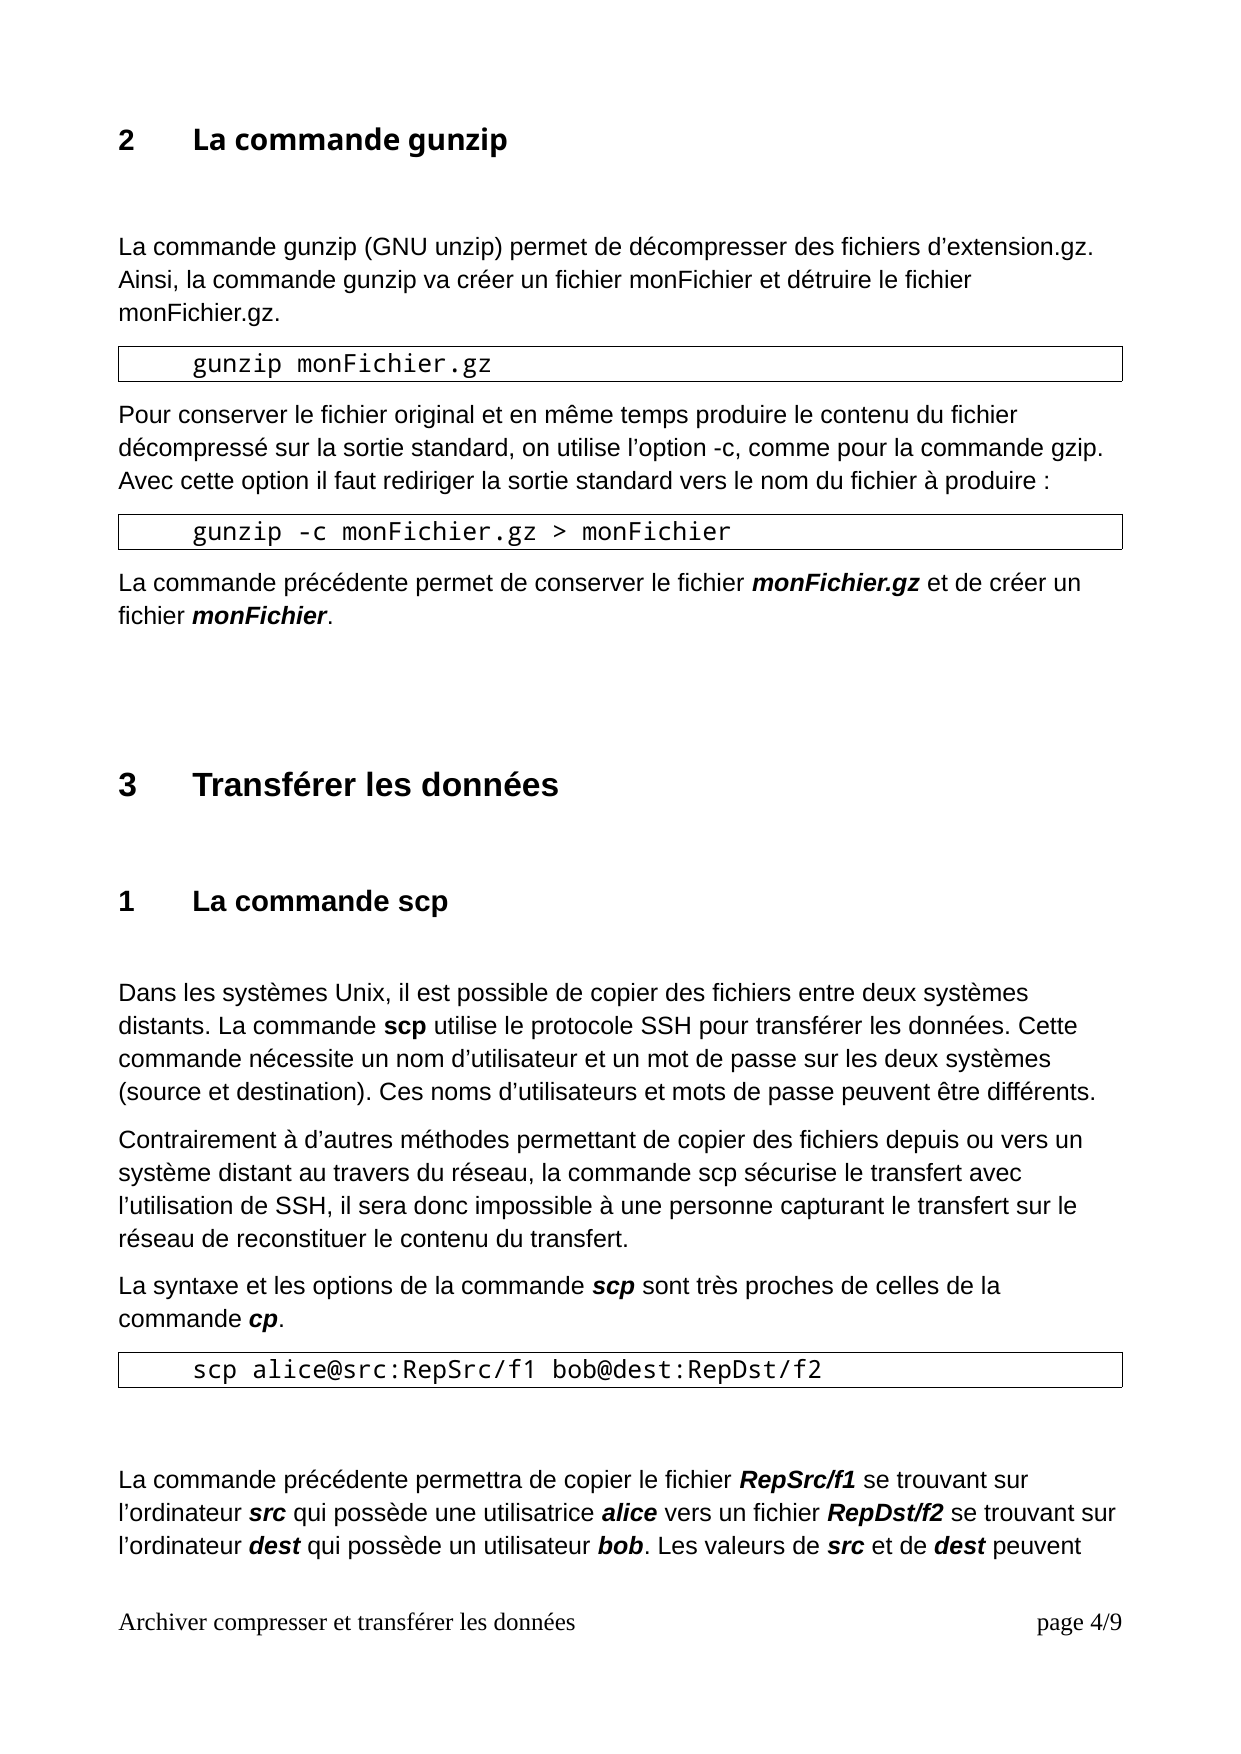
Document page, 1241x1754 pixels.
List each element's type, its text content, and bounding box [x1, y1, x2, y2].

text Contrairement à d’autres méthodes permettant de copier des fichiers depuis ou vers un système distant au travers du réseau, la commande scp sécurise le transfert avec l’utilisation de SSH, il sera donc impossible à une personne capturant le transfert sur le réseau de reconstituer le contenu du transfert. [118, 1124, 1122, 1252]
text gunzip -c monFichier.gz > monFichier [119, 515, 1122, 549]
text La syntaxe et les options de la commande scp sont très proches de celles de la commande cp. [118, 1271, 1122, 1333]
text Pour conserver le fichier original et en même temps produire le contenu du fichier décompressé sur la sortie standard, on utilise l’option -c, comme pour la commande gzip. Avec cette option il faut rediriger la sortie standard vers le nom du fichier à produire : [118, 400, 1122, 495]
subtitle Transférer les données [118, 764, 1122, 803]
text La commande précédente permettra de copier le fichier RepSrc/f1 se trouvant sur l’ordinateur src qui possède une utilisatrice alice vers un fichier RepDst/f2 se trouvant sur l’ordinateur dest qui possède un utilisateur bob. Les valeurs de src et de dest peuvent [118, 1465, 1122, 1559]
text scp alice@src:RepSrc/f1 bob@dest:RepDst/f2 [119, 1353, 1122, 1387]
subtitle La commande scp [118, 884, 1122, 918]
subtitle La commande gunzip [118, 118, 1122, 158]
text La commande gunzip (GNU unzip) permet de décompresser des fichiers d’extension.gz. Ainsi, la commande gunzip va créer un fichier monFichier et détruire le fichier monFichier.gz. [118, 232, 1122, 327]
text La commande précédente permet de conserver le fichier monFichier.gz et de créer un fichier monFichier. [118, 568, 1122, 630]
text Dans les systèmes Unix, il est possible de copier des fichiers entre deux systèmes distants. La commande scp utilise le protocole SSH pour transférer les données. Cette commande nécessite un nom d’utilisateur et un mot de passe sur les deux systèmes (source et destination). Ces noms d’utilisateurs et mots de passe peuvent être différents. [118, 978, 1122, 1106]
text gunzip monFichier.gz [119, 347, 1122, 381]
